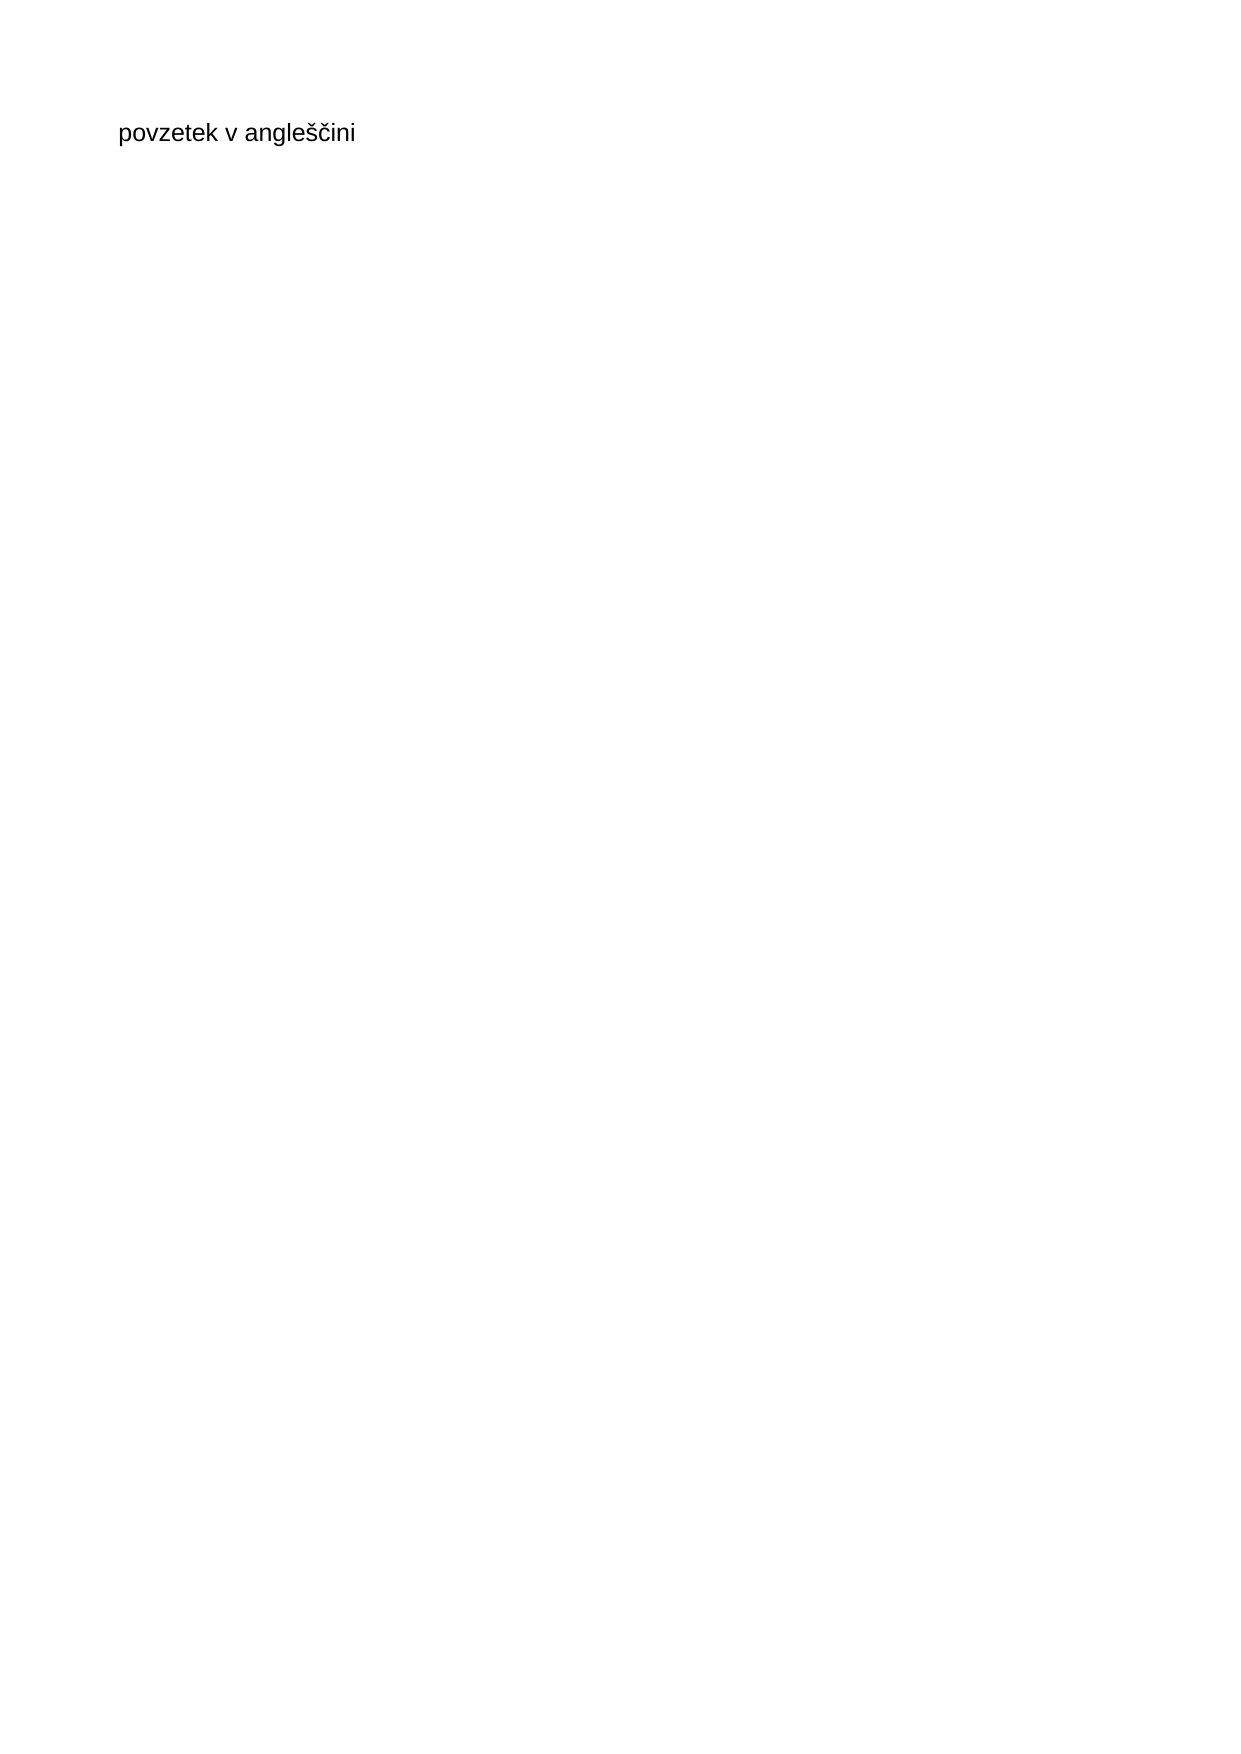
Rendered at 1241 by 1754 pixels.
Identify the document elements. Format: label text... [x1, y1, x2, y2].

text povzetek v angleščini [118, 118, 1122, 147]
